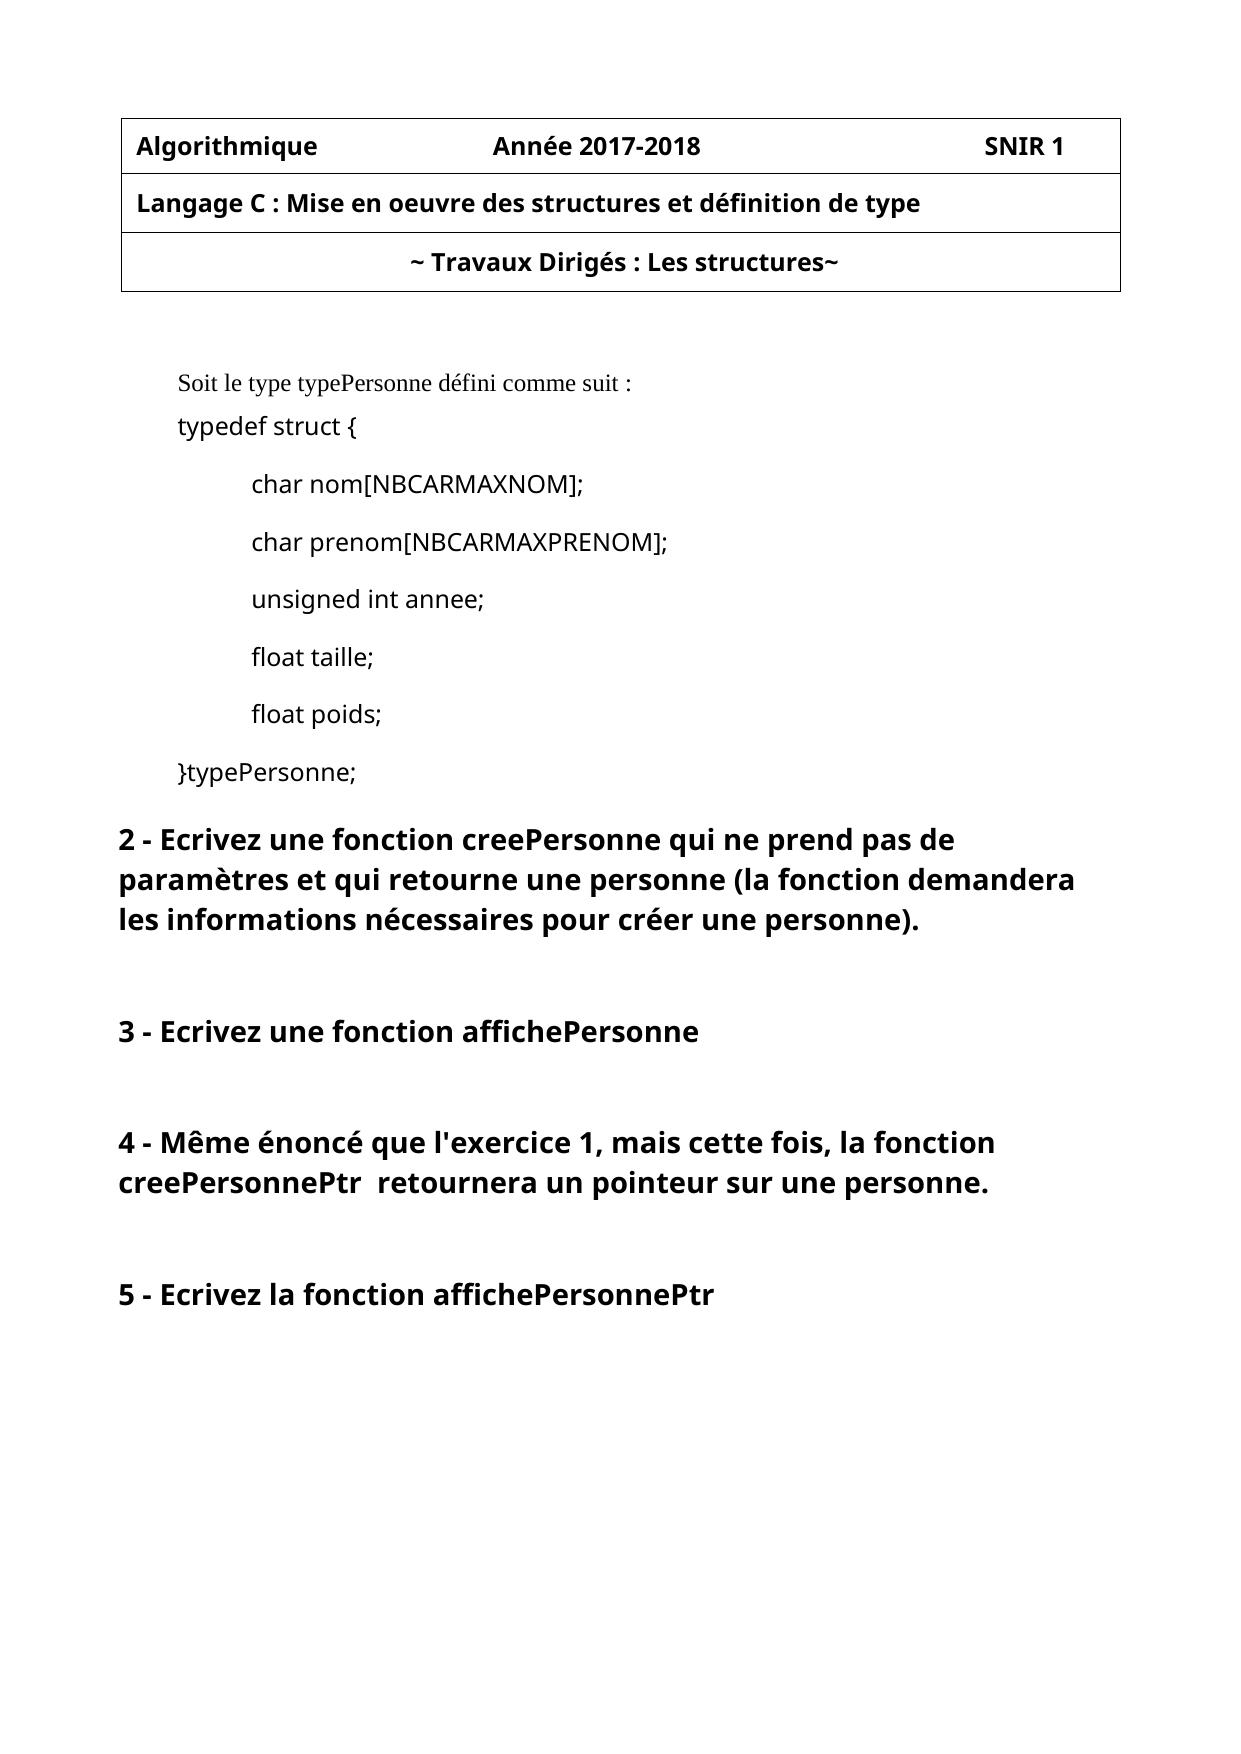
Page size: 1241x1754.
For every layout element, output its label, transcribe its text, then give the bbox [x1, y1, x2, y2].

subtitle Même énoncé que l'exercice 1, mais cette fois, la fonction creePersonnePtr retournera un pointeur sur une personne. [118, 1123, 1122, 1202]
text typedef struct { [177, 409, 1122, 443]
subtitle Ecrivez une fonction affichePersonne [118, 1011, 1122, 1051]
table_cell Langage C : Mise en oeuvre des structures et définition de type [122, 174, 1120, 232]
table_cell ~ Travaux Dirigés : Les structures~ [122, 233, 1120, 291]
subtitle Ecrivez une fonction creePersonne qui ne prend pas de paramètres et qui retourne une personne (la fonction demandera les informations nécessaires pour créer une personne). [118, 819, 1122, 939]
subtitle Ecrivez la fonction affichePersonnePtr [118, 1274, 1122, 1314]
text }typePersonne; [177, 755, 1122, 789]
text float poids; [177, 697, 1122, 731]
text float taille; [177, 639, 1122, 673]
text Soit le type typePersonne défini comme suit : [177, 369, 1122, 397]
text char prenom[NBCARMAXPRENOM]; [177, 524, 1122, 558]
table_header Algorithmique Année 2017-2018 SNIR 1 [122, 119, 1120, 173]
text char nom[NBCARMAXNOM]; [177, 467, 1122, 501]
text unsigned int annee; [177, 582, 1122, 616]
